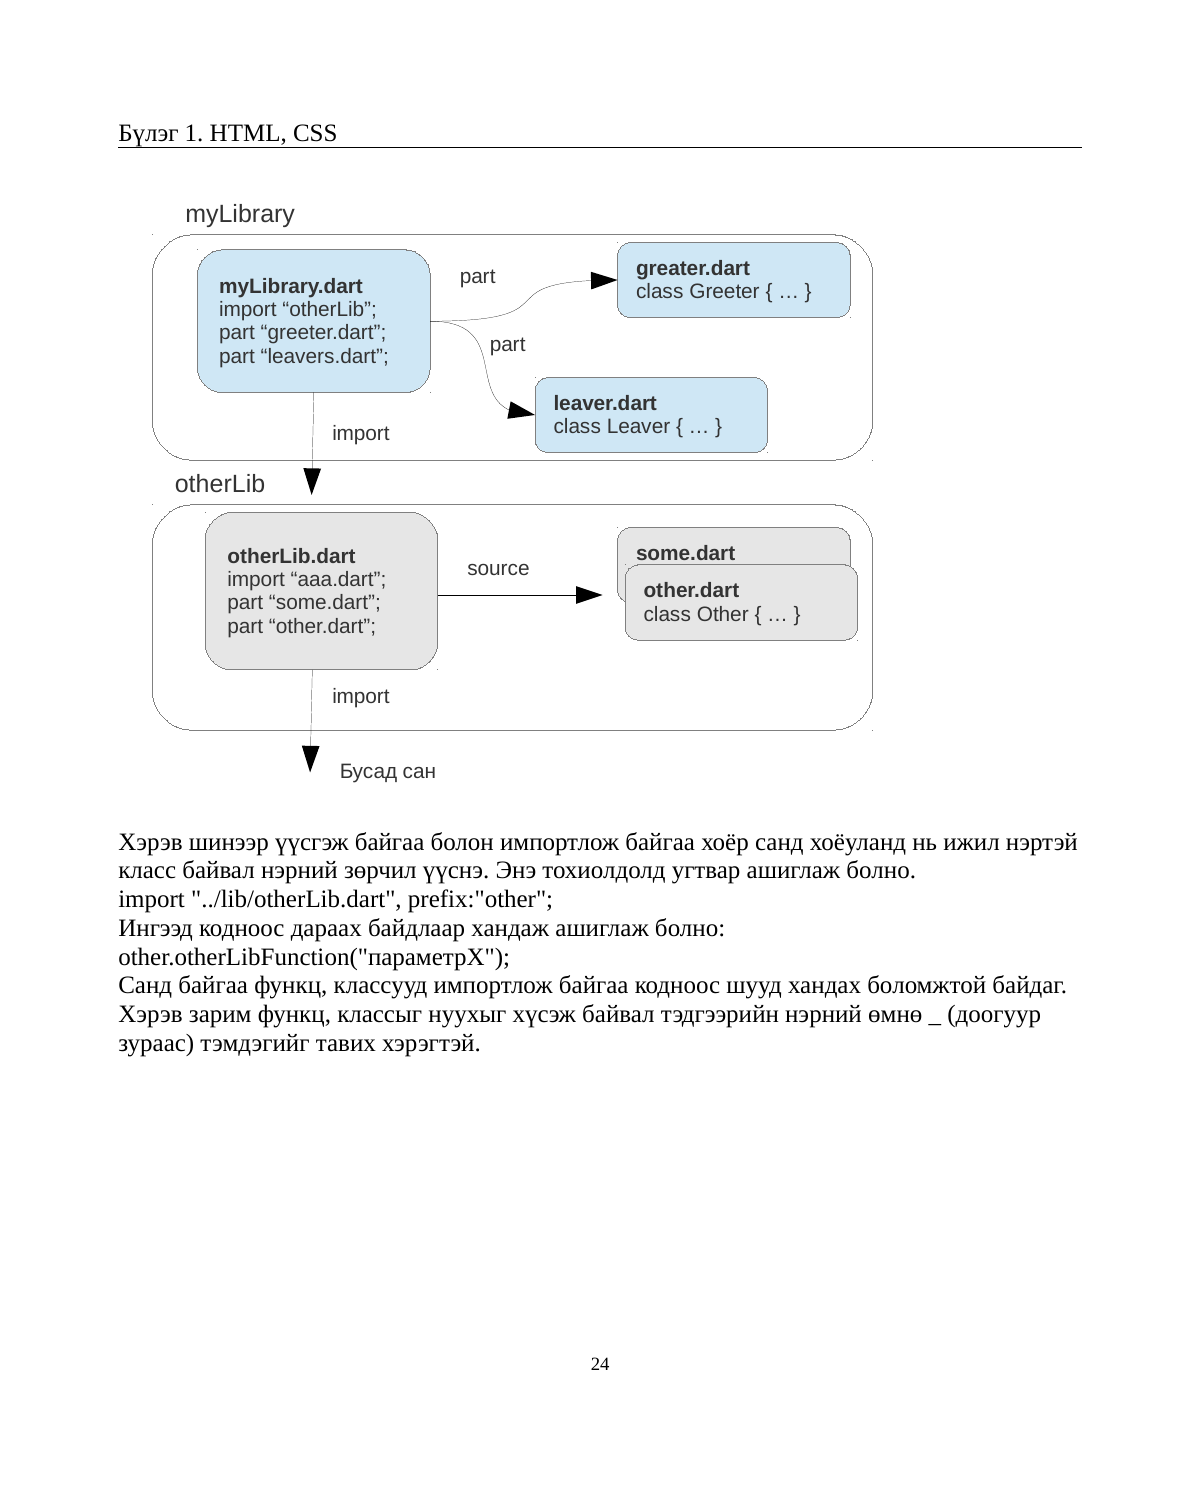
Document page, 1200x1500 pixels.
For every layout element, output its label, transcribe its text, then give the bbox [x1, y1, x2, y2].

text Хэрэв шинээр үүсгэж байгаа болон импортлож байгаа хоёр санд хоёуланд нь ижил нэртэй класс байвал нэрний зөрчил үүснэ. Энэ тохиолдолд угтвар ашиглаж болно. [118, 827, 1082, 884]
text import "../lib/otherLib.dart", prefix:"other"; [118, 884, 1082, 913]
text Ингээд кодноос дараах байдлаар хандаж ашиглаж болно: [118, 913, 1082, 942]
text other.otherLibFunction("параметрX"); [118, 942, 1082, 971]
text Санд байгаа функц, классууд импортлож байгаа кодноос шууд хандах боломжтой байдаг. Хэрэв зарим функц, классыг нуухыг хүсэж байвал тэдгээрийн нэрний өмнө _ (доогуур зураас) тэмдэгийг тавих хэрэгтэй. [118, 971, 1082, 1057]
